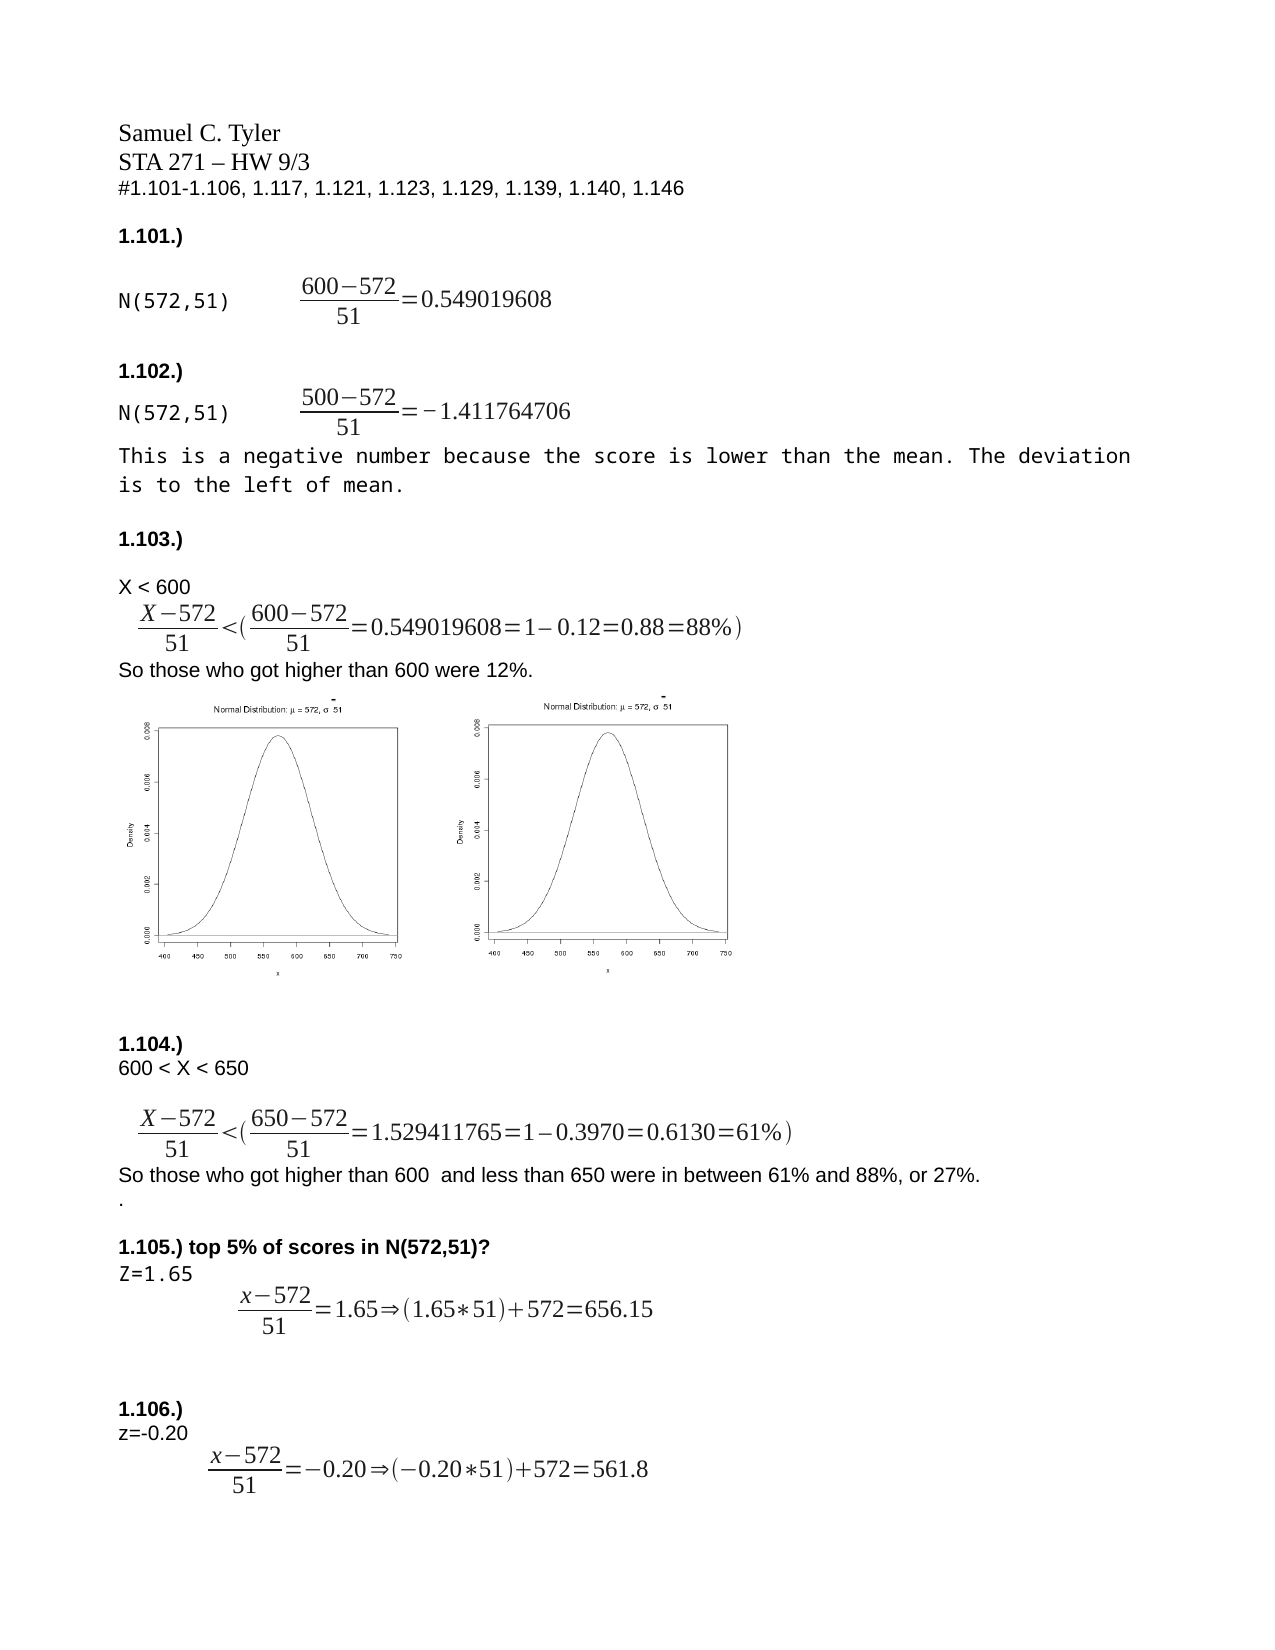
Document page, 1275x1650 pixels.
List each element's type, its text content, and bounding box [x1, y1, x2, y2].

text N(572,51) [118, 383, 1157, 442]
picture [124, 693, 415, 985]
text 1.101.) [118, 223, 1157, 247]
text #1.101-1.106, 1.117, 1.121, 1.123, 1.129, 1.139, 1.140, 1.146 [118, 176, 1157, 199]
text So those who got higher than 600 and less than 650 were in between 61% and 88%, or 27%. [118, 1163, 1157, 1187]
text 1.102.) [118, 359, 1157, 383]
text STA 271 – HW 9/3 [118, 147, 1157, 176]
text 1.105.) top 5% of scores in N(572,51)? [118, 1235, 1157, 1259]
text . [118, 1187, 1157, 1211]
text Z=1.65 [118, 1259, 1157, 1340]
text 1.103.) [118, 527, 1157, 551]
picture [454, 691, 745, 982]
text z=-0.20 [118, 1421, 1157, 1499]
text N(572,51) [118, 271, 1157, 330]
text 1.106.) [118, 1397, 1157, 1421]
text X < 600 [118, 575, 1157, 599]
text 600 < X < 650 [118, 1056, 1157, 1080]
text 1.104.) [118, 1032, 1157, 1056]
text Samuel C. Tyler [118, 118, 1157, 147]
text So those who got higher than 600 were 12%. [118, 658, 1157, 682]
text This is a negative number because the score is lower than the mean. The deviation is to the left of mean. [118, 442, 1157, 498]
